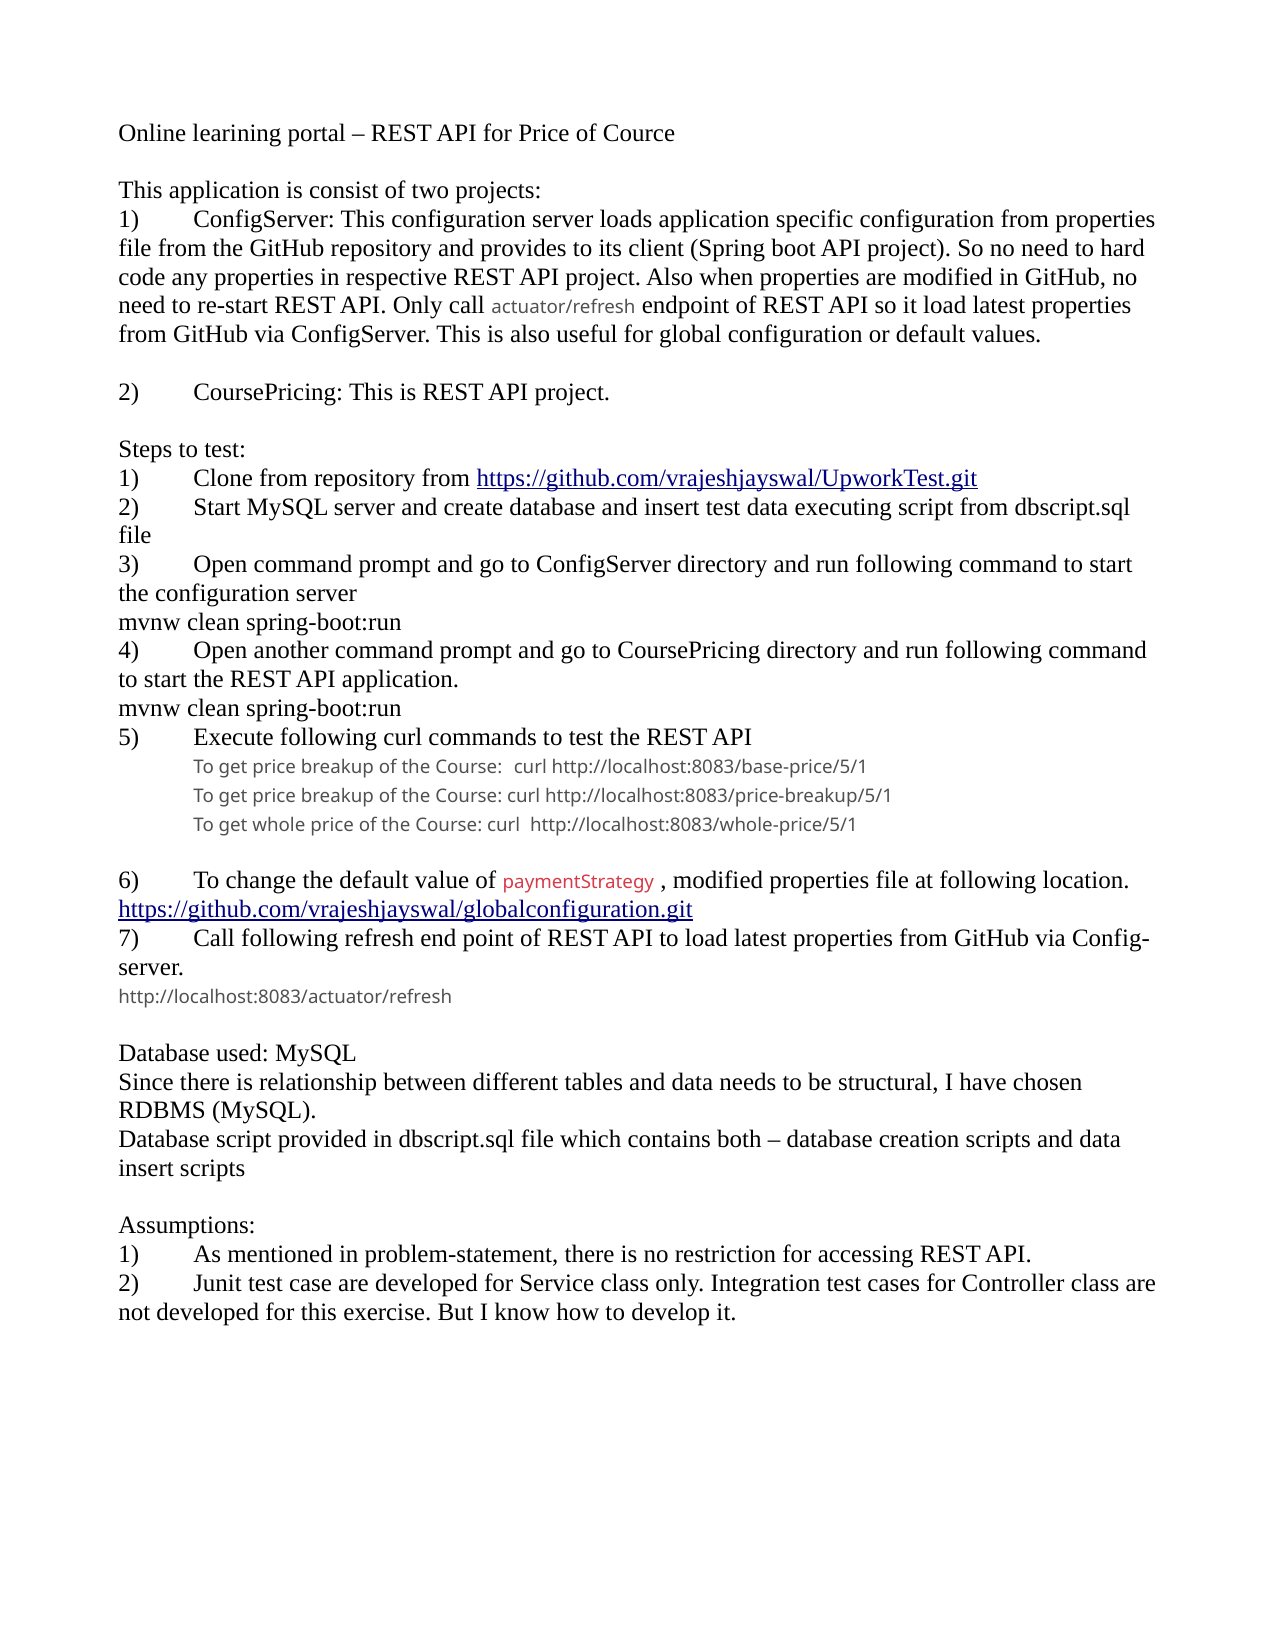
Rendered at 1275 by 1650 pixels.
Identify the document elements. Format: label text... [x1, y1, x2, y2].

list To get price breakup of the Course: curl http://localhost:8083/price-breakup/5/1 [156, 779, 1157, 808]
text Since there is relationship between different tables and data needs to be structural, I have chosen RDBMS (MySQL). [118, 1067, 1157, 1124]
list To change the default value of paymentStrategy , modified properties file at following location. [118, 866, 1157, 894]
list Clone from repository from https://github.com/vrajeshjayswal/UpworkTest.git [118, 463, 1157, 492]
list ConfigServer: This configuration server loads application specific configuration from properties file from the GitHub repository and provides to its client (Spring boot API project). So no need to hard code any properties in respective REST API project. Also when properties are modified in GitHub, no need to re-start REST API. Only call actuator/refresh endpoint of REST API so it load latest properties from GitHub via ConfigServer. This is also useful for global configuration or default values. [118, 204, 1157, 348]
list To get whole price of the Course: curl http://localhost:8083/whole-price/5/1 [156, 808, 1157, 837]
list To get price breakup of the Course: curl http://localhost:8083/base-price/5/1 [156, 751, 1157, 779]
text This application is consist of two projects: [118, 176, 1157, 204]
list mvnw clean spring-boot:run [118, 693, 1157, 722]
text Database script provided in dbscript.sql file which contains both – database creation scripts and data insert scripts [118, 1124, 1157, 1182]
list http://localhost:8083/actuator/refresh [118, 981, 1157, 1009]
list CoursePricing: This is REST API project. [118, 377, 1157, 406]
text Database used: MySQL [118, 1038, 1157, 1067]
list mvnw clean spring-boot:run [118, 607, 1157, 636]
list Open another command prompt and go to CoursePricing directory and run following command to start the REST API application. [118, 636, 1157, 693]
list Call following refresh end point of REST API to load latest properties from GitHub via Config-server. [118, 923, 1157, 981]
text Assumptions: [118, 1211, 1157, 1239]
list As mentioned in problem-statement, there is no restriction for accessing REST API. [118, 1239, 1157, 1268]
list https://github.com/vrajeshjayswal/globalconfiguration.git [118, 894, 1157, 923]
list Execute following curl commands to test the REST API [118, 722, 1157, 751]
list Start MySQL server and create database and insert test data executing script from dbscript.sql file [118, 492, 1157, 549]
list Open command prompt and go to ConfigServer directory and run following command to start the configuration server [118, 549, 1157, 607]
text Online learining portal – REST API for Price of Cource [118, 118, 1157, 147]
text Steps to test: [118, 434, 1157, 463]
list Junit test case are developed for Service class only. Integration test cases for Controller class are not developed for this exercise. But I know how to develop it. [118, 1268, 1157, 1326]
